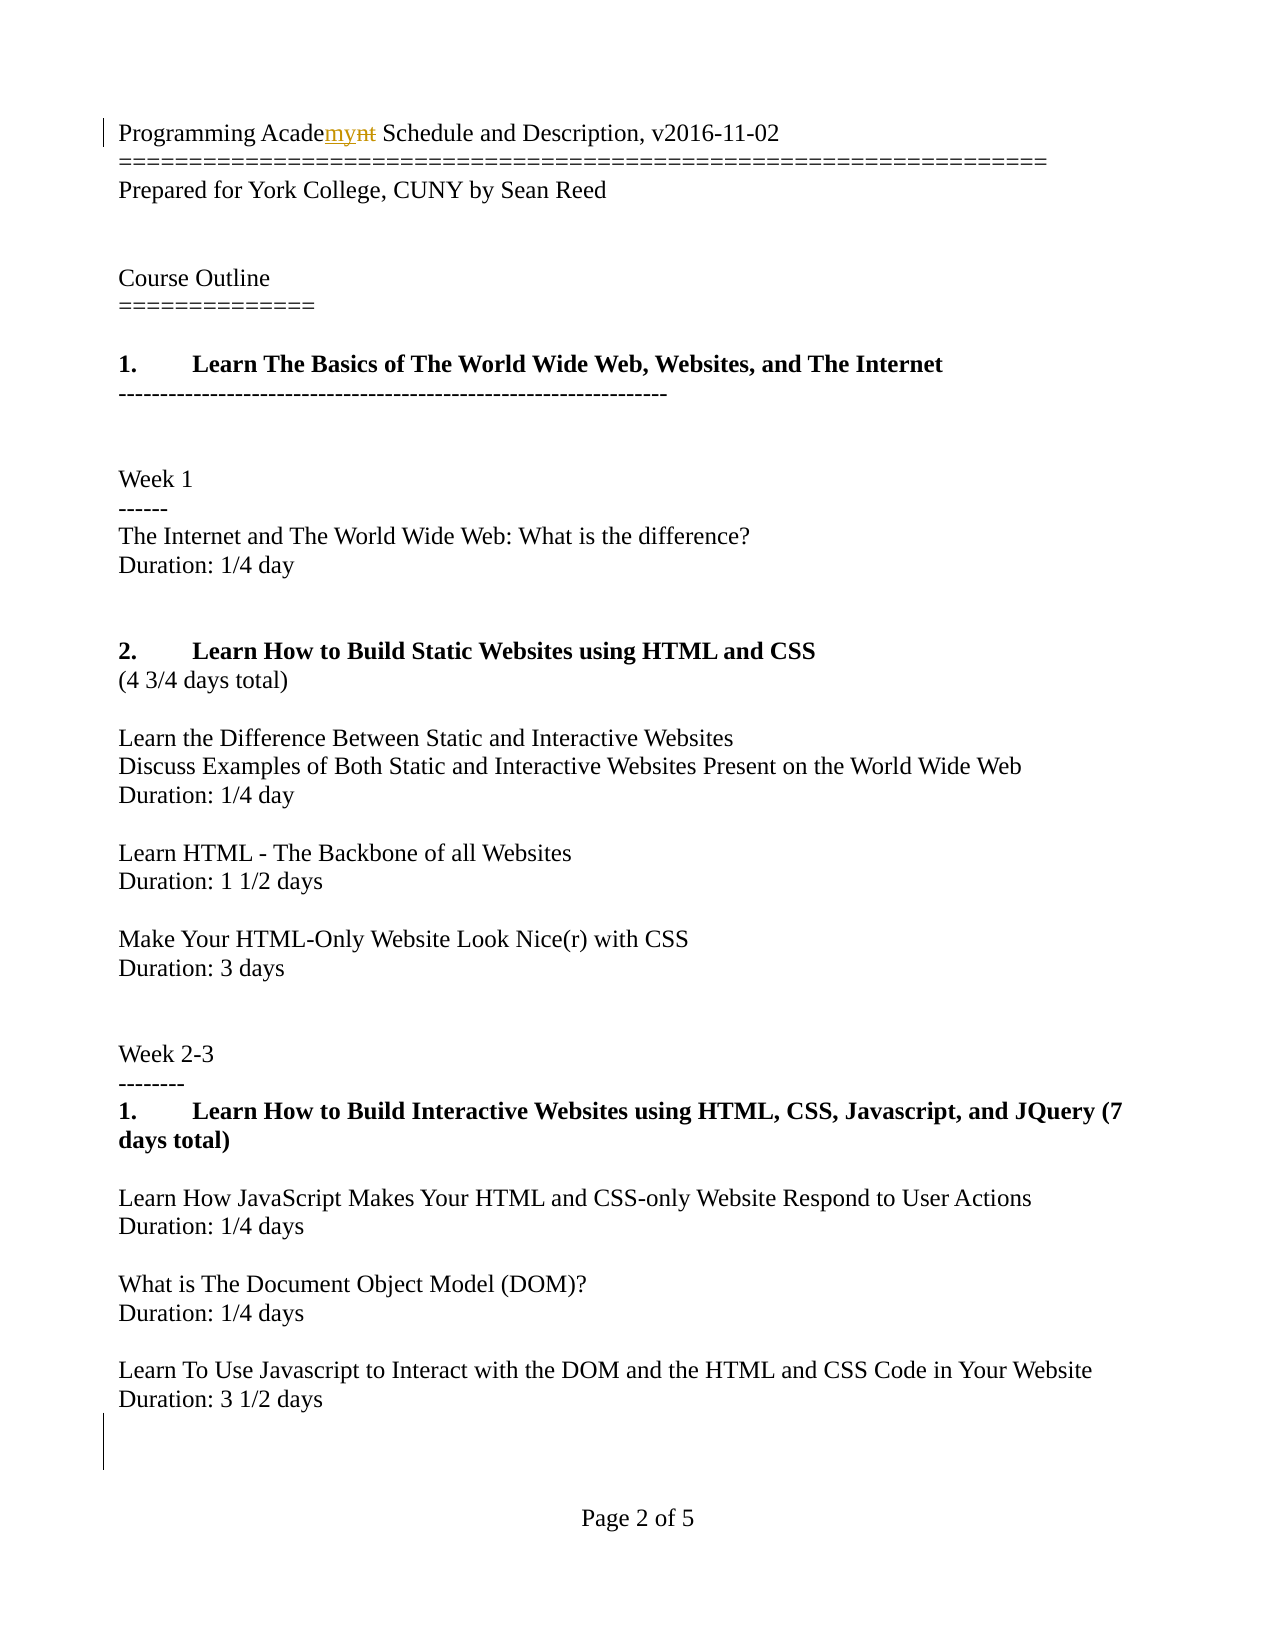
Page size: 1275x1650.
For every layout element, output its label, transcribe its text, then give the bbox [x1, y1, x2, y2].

text Learn HTML - The Backbone of all Websites [118, 838, 1157, 866]
list Learn How to Build Interactive Websites using HTML, CSS, Javascript, and JQuery (7 days total) [118, 1096, 1157, 1154]
text (4 3/4 days total) [118, 665, 1157, 694]
text Course Outline [118, 263, 1157, 291]
text What is The Document Object Model (DOM)? [118, 1269, 1157, 1298]
text Week 1 [118, 464, 1157, 493]
text Duration: 3 1/2 days [118, 1384, 1157, 1413]
list Learn How to Build Static Websites using HTML and CSS [118, 636, 1157, 665]
text Duration: 3 days [118, 953, 1157, 981]
text Learn the Difference Between Static and Interactive Websites [118, 723, 1157, 751]
text Duration: 1/4 day [118, 780, 1157, 809]
text Discuss Examples of Both Static and Interactive Websites Present on the World Wide Web [118, 751, 1157, 780]
text Learn To Use Javascript to Interact with the DOM and the HTML and CSS Code in Your Website [118, 1355, 1157, 1384]
text The Internet and The World Wide Web: What is the difference? [118, 521, 1157, 550]
text Duration: 1 1/2 days [118, 866, 1157, 895]
text ============== [118, 291, 1157, 320]
text ------ [118, 493, 1157, 521]
list Learn The Basics of The World Wide Web, Websites, and The Internet [118, 349, 1157, 378]
text ------------------------------------------------------------------ [118, 378, 1157, 406]
text Week 2-3 [118, 1039, 1157, 1068]
text -------- [118, 1068, 1157, 1096]
text Learn How JavaScript Makes Your HTML and CSS-only Website Respond to User Actions [118, 1183, 1157, 1211]
text Duration: 1/4 days [118, 1211, 1157, 1240]
text Duration: 1/4 day [118, 550, 1157, 579]
text Make Your HTML-Only Website Look Nice(r) with CSS [118, 924, 1157, 953]
text Duration: 1/4 days [118, 1298, 1157, 1326]
